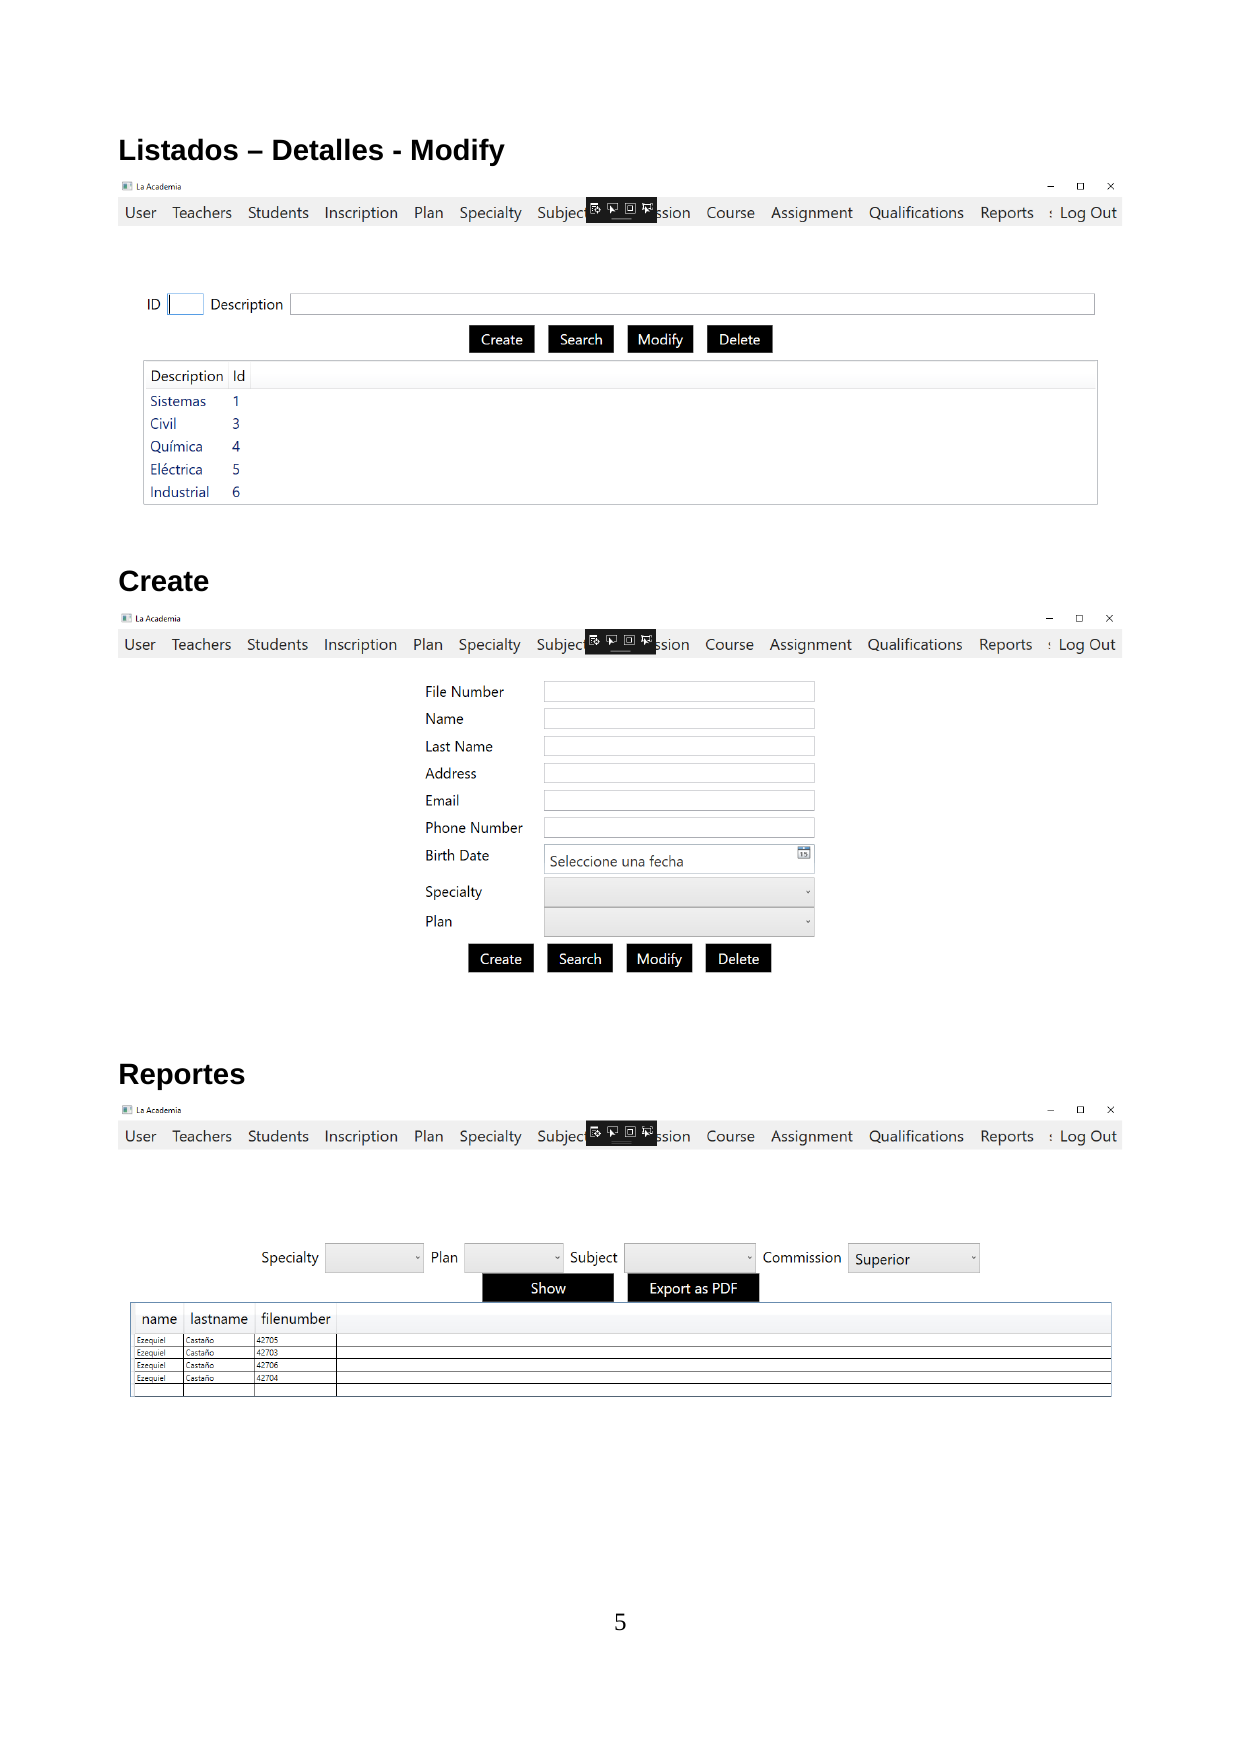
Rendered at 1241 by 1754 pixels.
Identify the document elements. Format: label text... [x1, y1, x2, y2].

subtitle Reportes [118, 1057, 1122, 1091]
picture [118, 610, 1123, 996]
picture [118, 178, 1123, 565]
subtitle Listados – Detalles - Modify [118, 133, 1122, 166]
subtitle Create [118, 565, 1122, 598]
picture [118, 1103, 1123, 1488]
